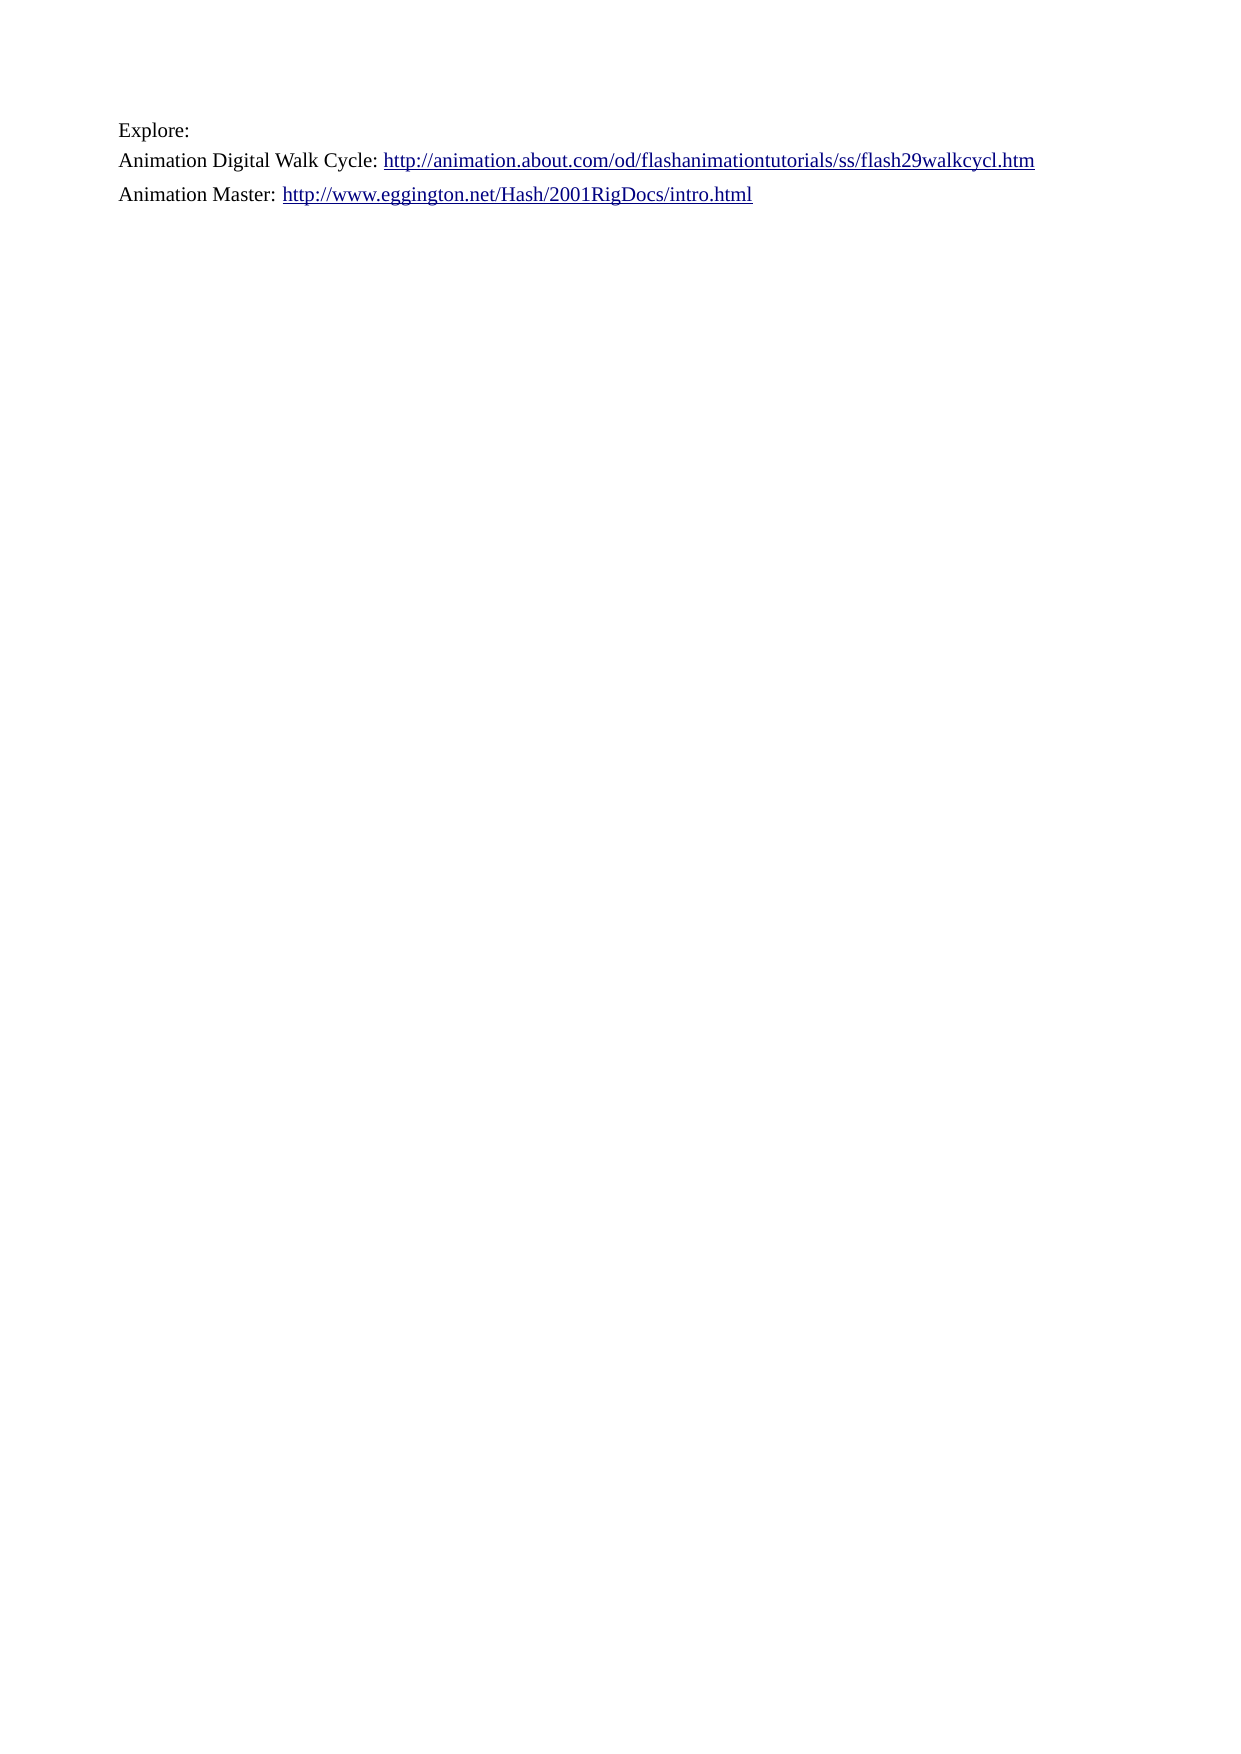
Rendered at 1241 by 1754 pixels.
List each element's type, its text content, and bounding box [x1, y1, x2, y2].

title Animation Digital Walk Cycle: http://animation.about.com/od/flashanimationtutorials/ss/flash29walkcycl.htm [118, 148, 1122, 172]
title Explore: [118, 118, 1122, 142]
title Animation Master: http://www.eggington.net/Hash/2001RigDocs/intro.html [118, 178, 1122, 207]
